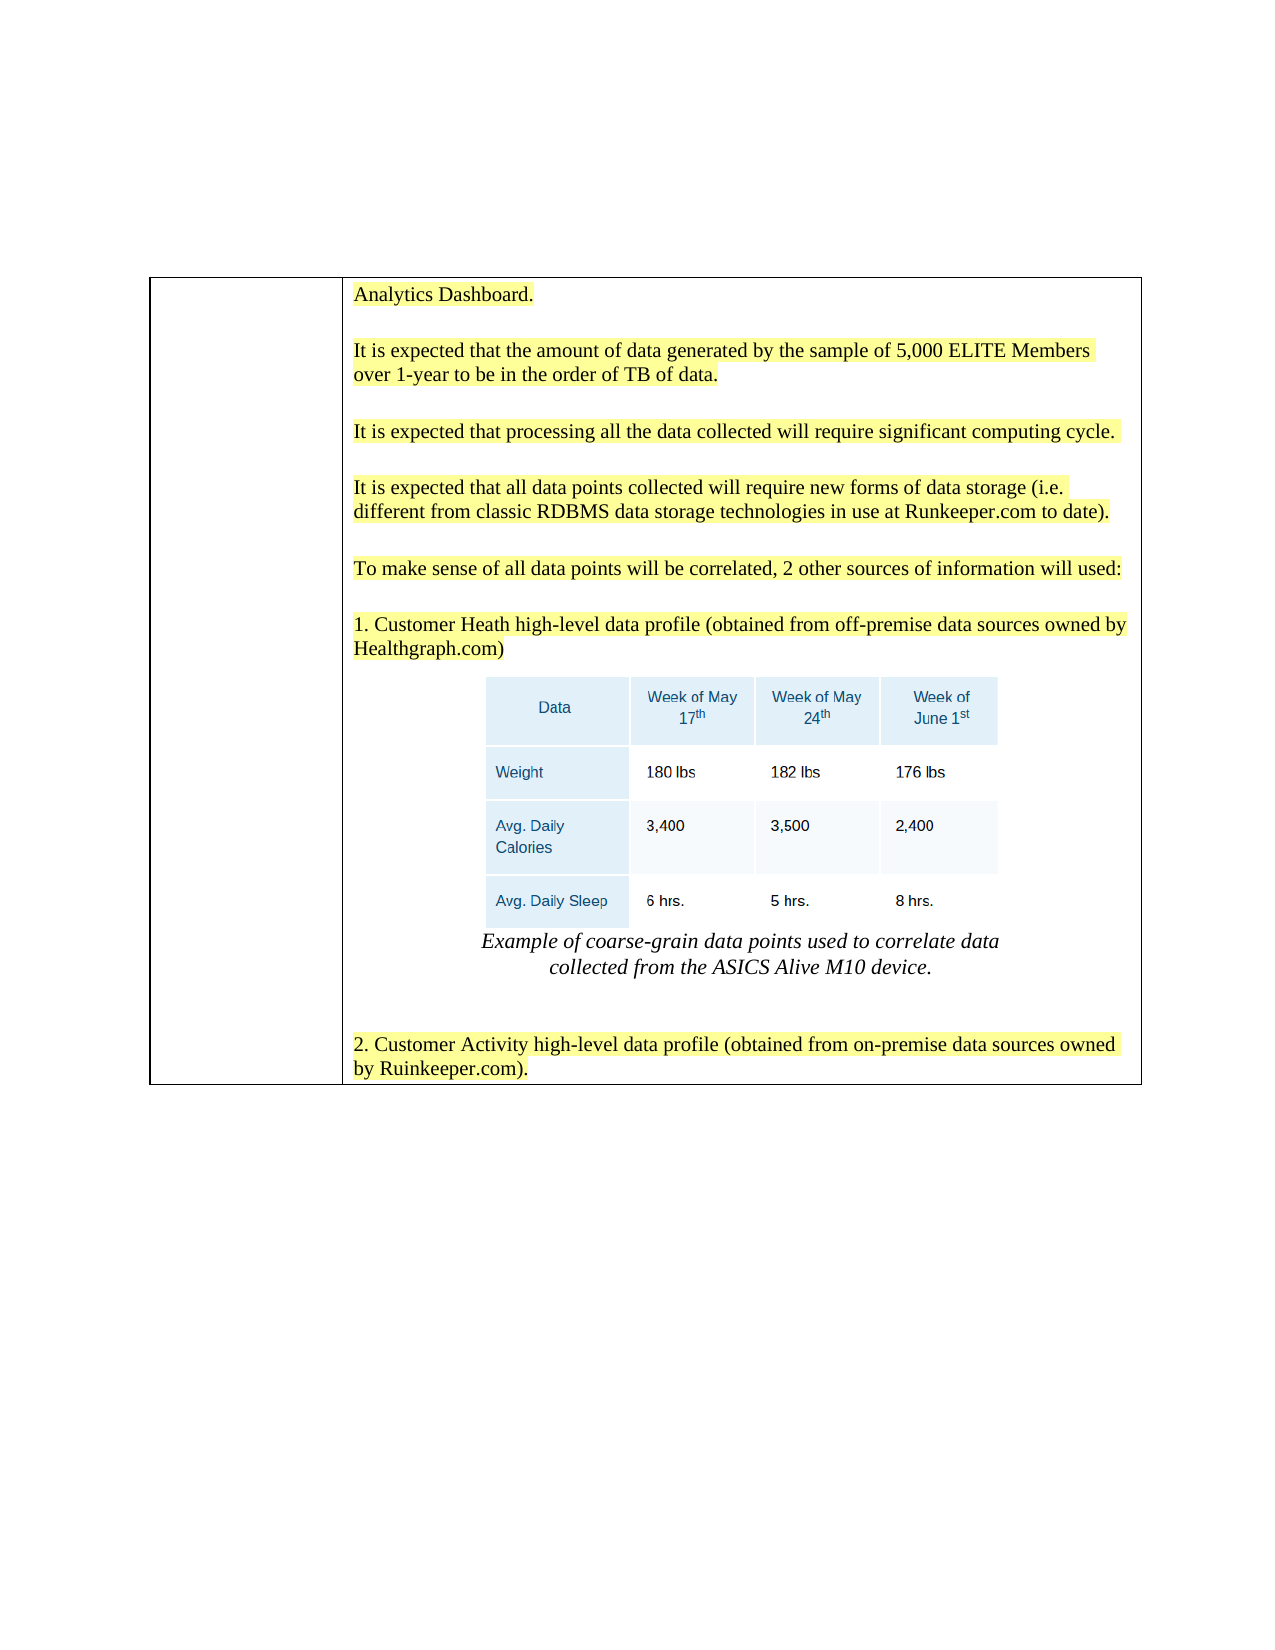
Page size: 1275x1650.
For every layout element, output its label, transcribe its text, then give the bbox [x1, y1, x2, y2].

table_cell [151, 278, 342, 1084]
table_cell Runkeeper wants to provide superior insight to its Customers about their progression towards achieving challenges and training plans. The granularity of current data points captured by Runkeeper customers isn’t sufficient to create meaningful data insights. To create a data analytics dashboard, Runkeeper must collect more precise, more granular data about the physical activitities and health indicators of its customer, 24/7. A partnership with ASICS will offer to a selected amount of premium Runkeeper customer to participate to a 1-year suscription plan named: Runkeeper ELITE. This new subscription plan will be proposed to 5,000 Customers, formely suscribers of the Runkeeper GO Plan for a minimum of 1-year. 5,000 ASICS Alive M10 weareable (fitness-tracking) devices will be dispatched to existing suscribers, converted to ELITE members. The wearable device captures enough detailed data points to generate meaninful data analytics, in turn enabling the creation of an Analytics Dashboard named: Achiever Analytics Dashboard. It is expected that the amount of data generated by the sample of 5,000 ELITE Members over 1-year to be in the order of TB of data. It is expected that processing all the data collected will require significant computing cycle. It is expected that all data points collected will require new forms of data storage (i.e. different from classic RDBMS data storage technologies in use at Runkeeper.com to date). To make sense of all data points will be correlated, 2 other sources of information will used: 1. Customer Heath high-level data profile (obtained from off-premise data sources owned by Healthgraph.com) 2. Customer Activity high-level data profile (obtained from on-premise data sources owned by Ruinkeeper.com). The first revision of the Achiever Analytics Dashboard will remain relatively simple feature-wise, providing Customers with the ability to compare progress (e.g. distance, duration, pace, speed) with previous activities of a same type (e.g. Marathon) from previous date/time. The first revision of this Analytics Dashboard will be provided for Web Desktop users ONLY. However, a Mobile-friendly version will follow, and so the proposed architecture must account for this. Comparative progress can be analysed using activity tracking indicators (i.e. elevation, distance, steps, etc.), and presented on a visual map with color codifications/legends. Comparative progress can also be slided & diced using fitness health indicators (i.e. heart beat, calories burned, etc.), and presented on visual statistical charts. [343, 665, 1141, 1084]
table_cell Runkeeper wants to provide superior insight to its Customers about their progression towards achieving challenges and training plans. The granularity of current data points captured by Runkeeper customers isn’t sufficient to create meaningful data insights. To create a data analytics dashboard, Runkeeper must collect more precise, more granular data about the physical activitities and health indicators of its customer, 24/7. A partnership with ASICS will offer to a selected amount of premium Runkeeper customer to participate to a 1-year suscription plan named: Runkeeper ELITE. This new subscription plan will be proposed to 5,000 Customers, formely suscribers of the Runkeeper GO Plan for a minimum of 1-year. 5,000 ASICS Alive M10 weareable (fitness-tracking) devices will be dispatched to existing suscribers, converted to ELITE members. The wearable device captures enough detailed data points to generate meaninful data analytics, in turn enabling the creation of an Analytics Dashboard named: Achiever Analytics Dashboard. It is expected that the amount of data generated by the sample of 5,000 ELITE Members over 1-year to be in the order of TB of data. It is expected that processing all the data collected will require significant computing cycle. It is expected that all data points collected will require new forms of data storage (i.e. different from classic RDBMS data storage technologies in use at Runkeeper.com to date). To make sense of all data points will be correlated, 2 other sources of information will used: 1. Customer Heath high-level data profile (obtained from off-premise data sources owned by Healthgraph.com) 2. Customer Activity high-level data profile (obtained from on-premise data sources owned by Ruinkeeper.com). The first revision of the Achiever Analytics Dashboard will remain relatively simple feature-wise, providing Customers with the ability to compare progress (e.g. distance, duration, pace, speed) with previous activities of a same type (e.g. Marathon) from previous date/time. The first revision of this Analytics Dashboard will be provided for Web Desktop users ONLY. However, a Mobile-friendly version will follow, and so the proposed architecture must account for this. Comparative progress can be analysed using activity tracking indicators (i.e. elevation, distance, steps, etc.), and presented on a visual map with color codifications/legends. Comparative progress can also be slided & diced using fitness health indicators (i.e. heart beat, calories burned, etc.), and presented on visual statistical charts. [343, 278, 1141, 664]
picture [486, 677, 998, 929]
